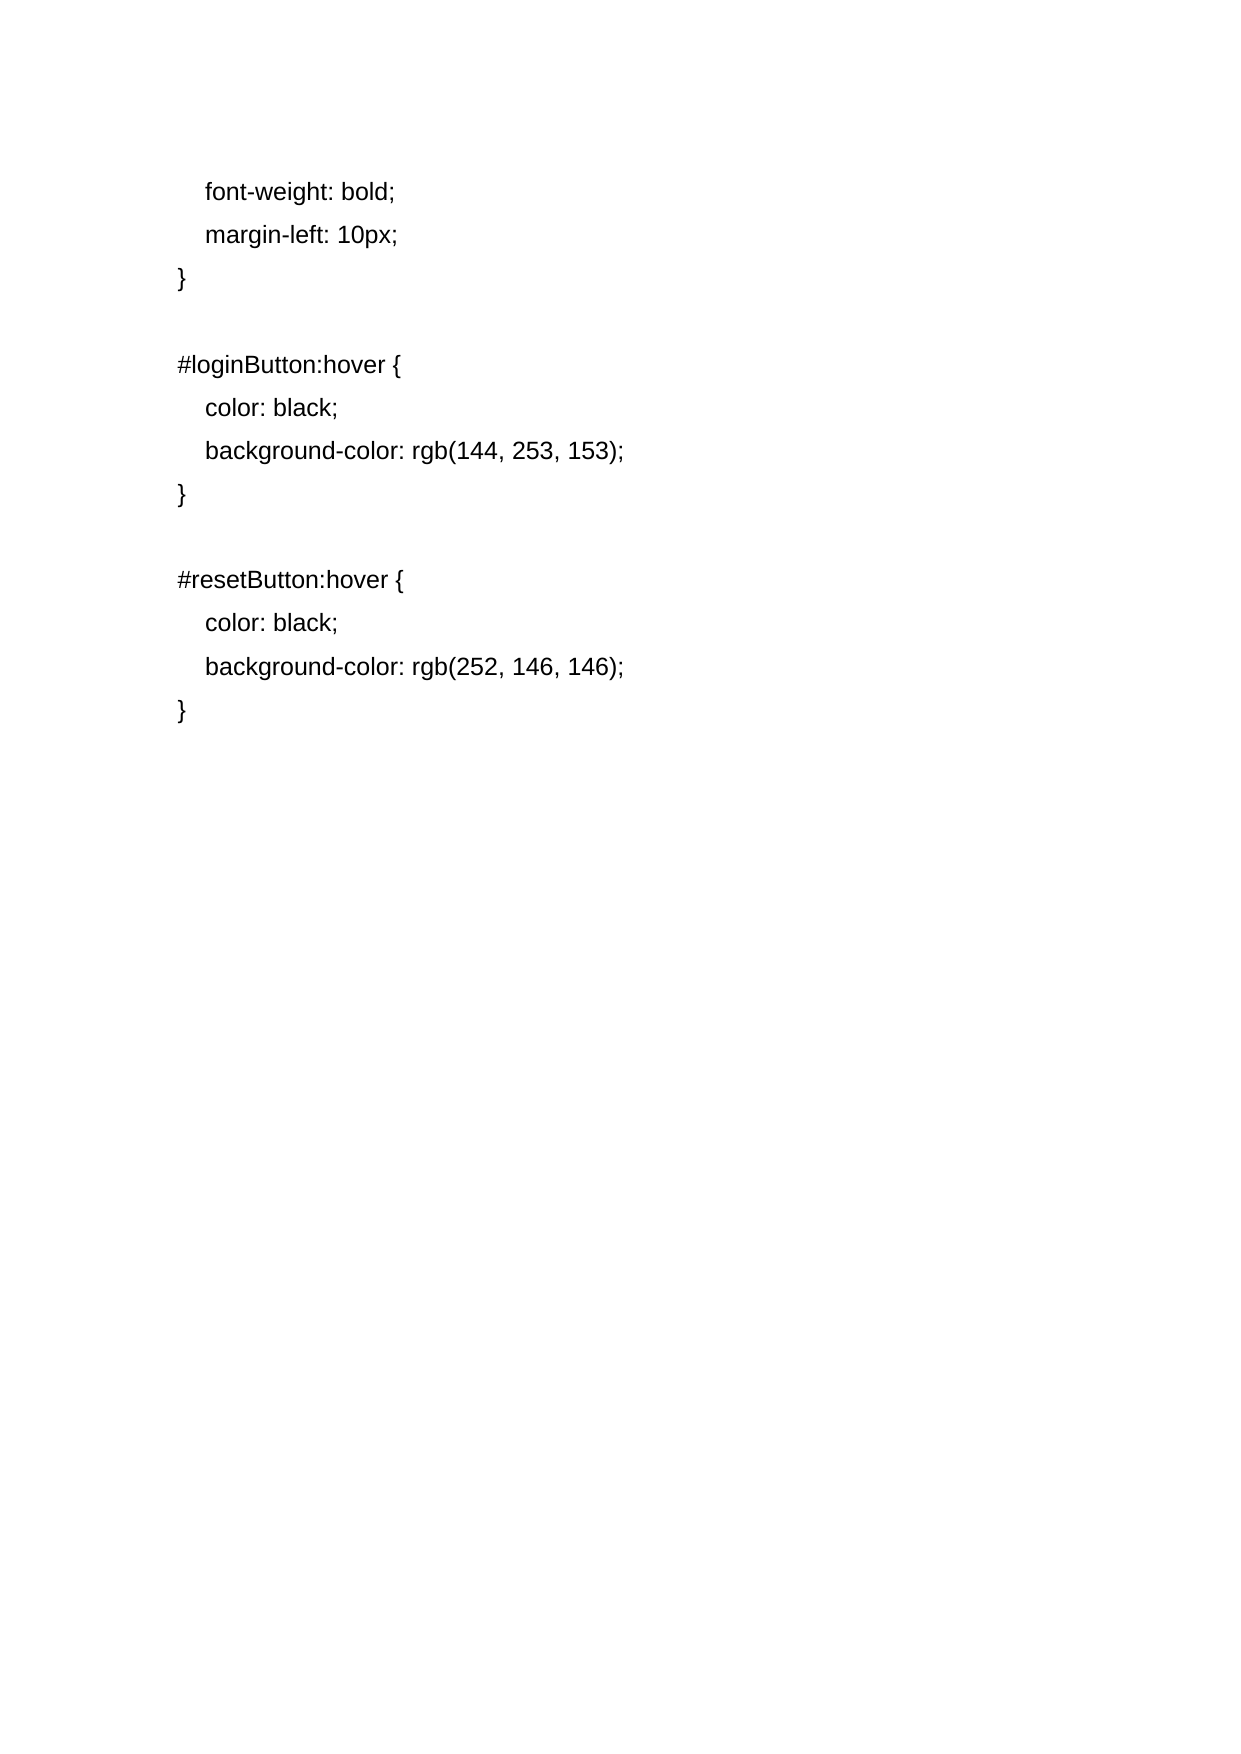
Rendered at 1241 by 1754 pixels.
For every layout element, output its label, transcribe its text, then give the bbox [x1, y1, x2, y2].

text } [177, 263, 1122, 292]
text font-weight: bold; [177, 177, 1122, 206]
text color: black; [177, 608, 1122, 637]
text background-color: rgb(252, 146, 146); [177, 652, 1122, 680]
text #resetButton:hover { [177, 565, 1122, 594]
text margin-left: 10px; [177, 220, 1122, 249]
text color: black; [177, 393, 1122, 422]
text } [177, 479, 1122, 508]
text } [177, 695, 1122, 723]
text background-color: rgb(144, 253, 153); [177, 436, 1122, 465]
text #loginButton:hover { [177, 350, 1122, 378]
